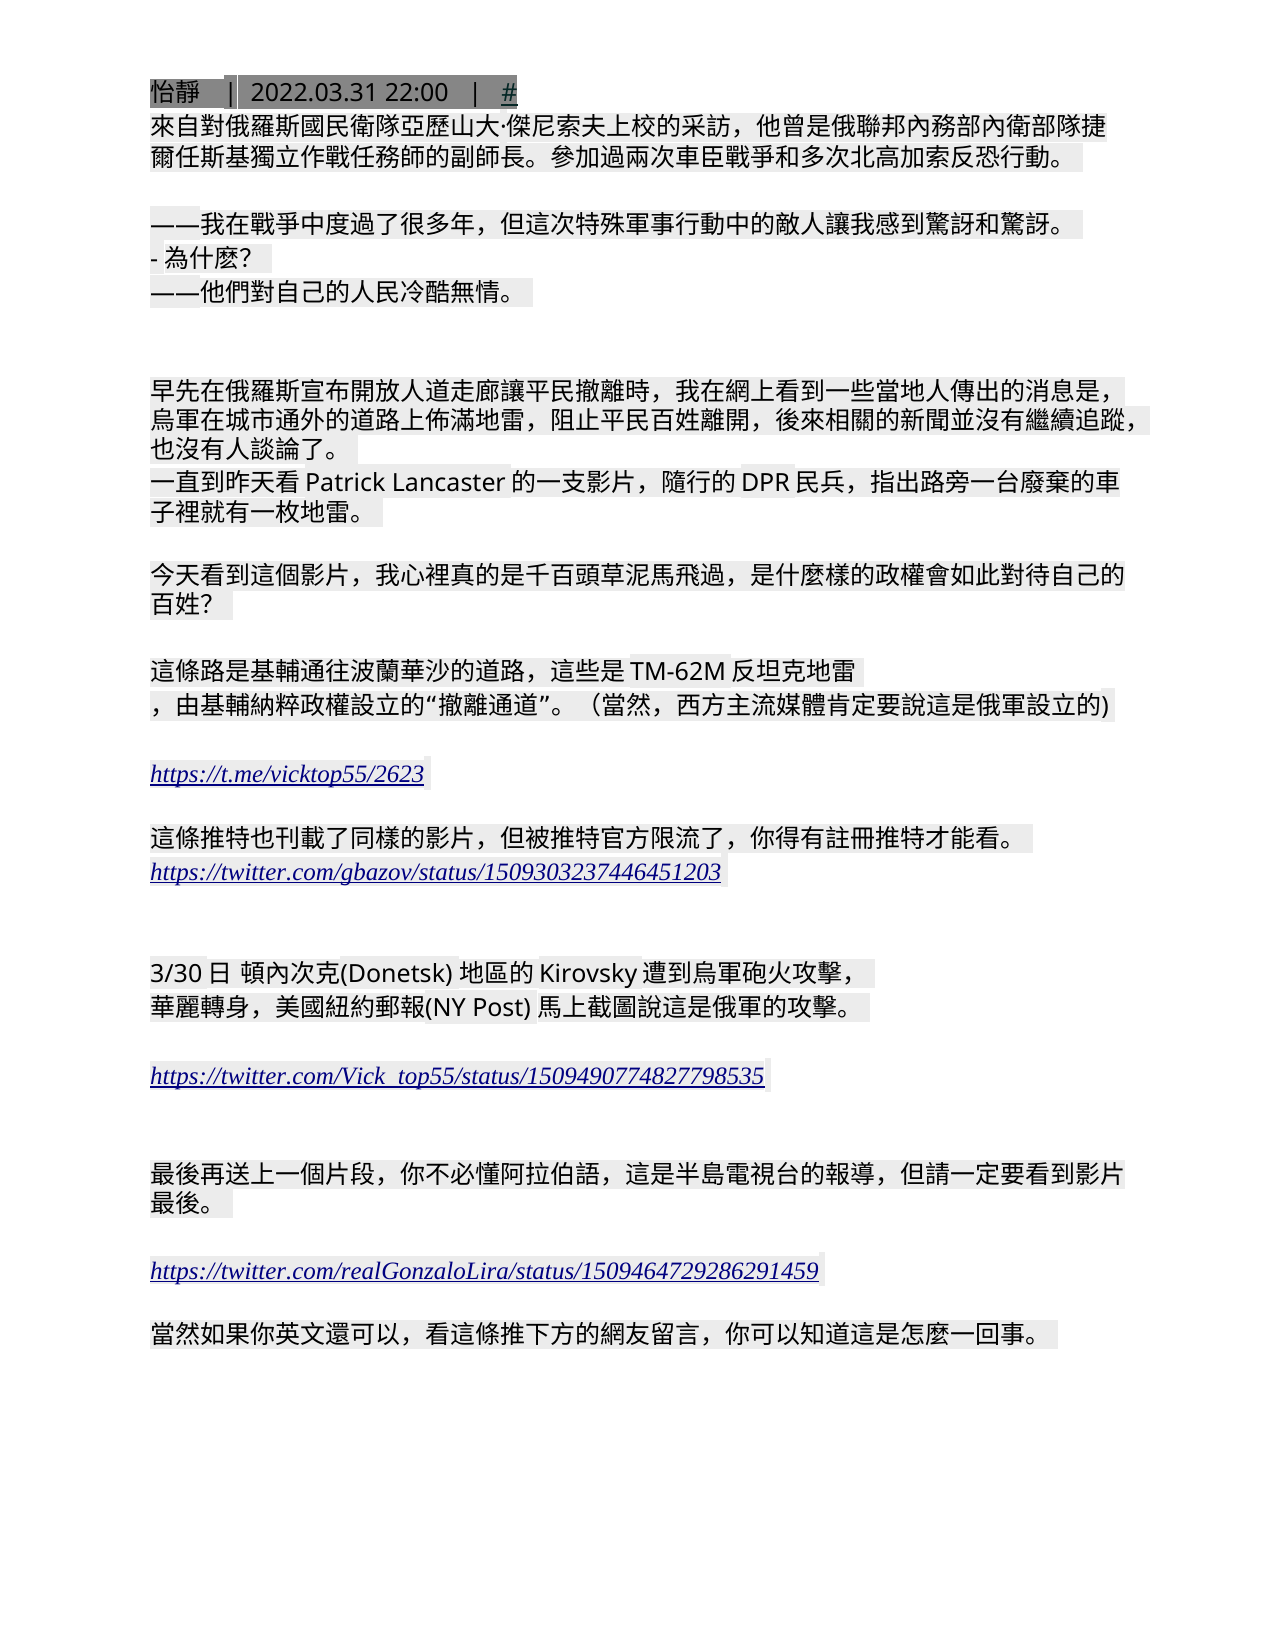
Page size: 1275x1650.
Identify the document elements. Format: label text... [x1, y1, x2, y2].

text 來自對俄羅斯國民衛隊亞歷山大·傑尼索夫上校的采訪，他曾是俄聯邦內務部內衛部隊捷爾任斯基獨立作戰任務師的副師長。參加過兩次車臣戰爭和多次北高加索反恐行動。 ——我在戰爭中度過了很多年，但這次特殊軍事行動中的敵人讓我感到驚訝和驚訝。 - 為什麽？ ——他們對自己的人民冷酷無情。 早先在俄羅斯宣布開放人道走廊讓平民撤離時，我在網上看到一些當地人傳出的消息是，烏軍在城市通外的道路上佈滿地雷，阻止平民百姓離開，後來相關的新聞並沒有繼續追蹤，也沒有人談論了。 一直到昨天看Patrick Lancaster的一支影片，隨行的DPR民兵，指出路旁一台廢棄的車子裡就有一枚地雷。 今天看到這個影片，我心裡真的是千百頭草泥馬飛過，是什麼樣的政權會如此對待自己的百姓？ 這條路是基輔通往波蘭華沙的道路，這些是TM-62M反坦克地雷 ，由基輔納粹政權設立的“撤離通道”。（當然，西方主流媒體肯定要說這是俄軍設立的) https://t.me/vicktop55/2623 這條推特也刊載了同樣的影片，但被推特官方限流了，你得有註冊推特才能看。 https://twitter.com/gbazov/status/1509303237446451203 3/30日 頓內次克(Donetsk) 地區的Kirovsky遭到烏軍砲火攻擊， 華麗轉身，美國紐約郵報(NY Post) 馬上截圖說這是俄軍的攻擊。 https://twitter.com/Vick_top55/status/1509490774827798535 最後再送上一個片段，你不必懂阿拉伯語，這是半島電視台的報導，但請一定要看到影片最後。 https://twitter.com/realGonzaloLira/status/1509464729286291459 當然如果你英文還可以，看這條推下方的網友留言，你可以知道這是怎麼一回事。 [150, 109, 1125, 1520]
text 怡靜 | 2022.03.31 22:00 | # [150, 75, 1125, 109]
